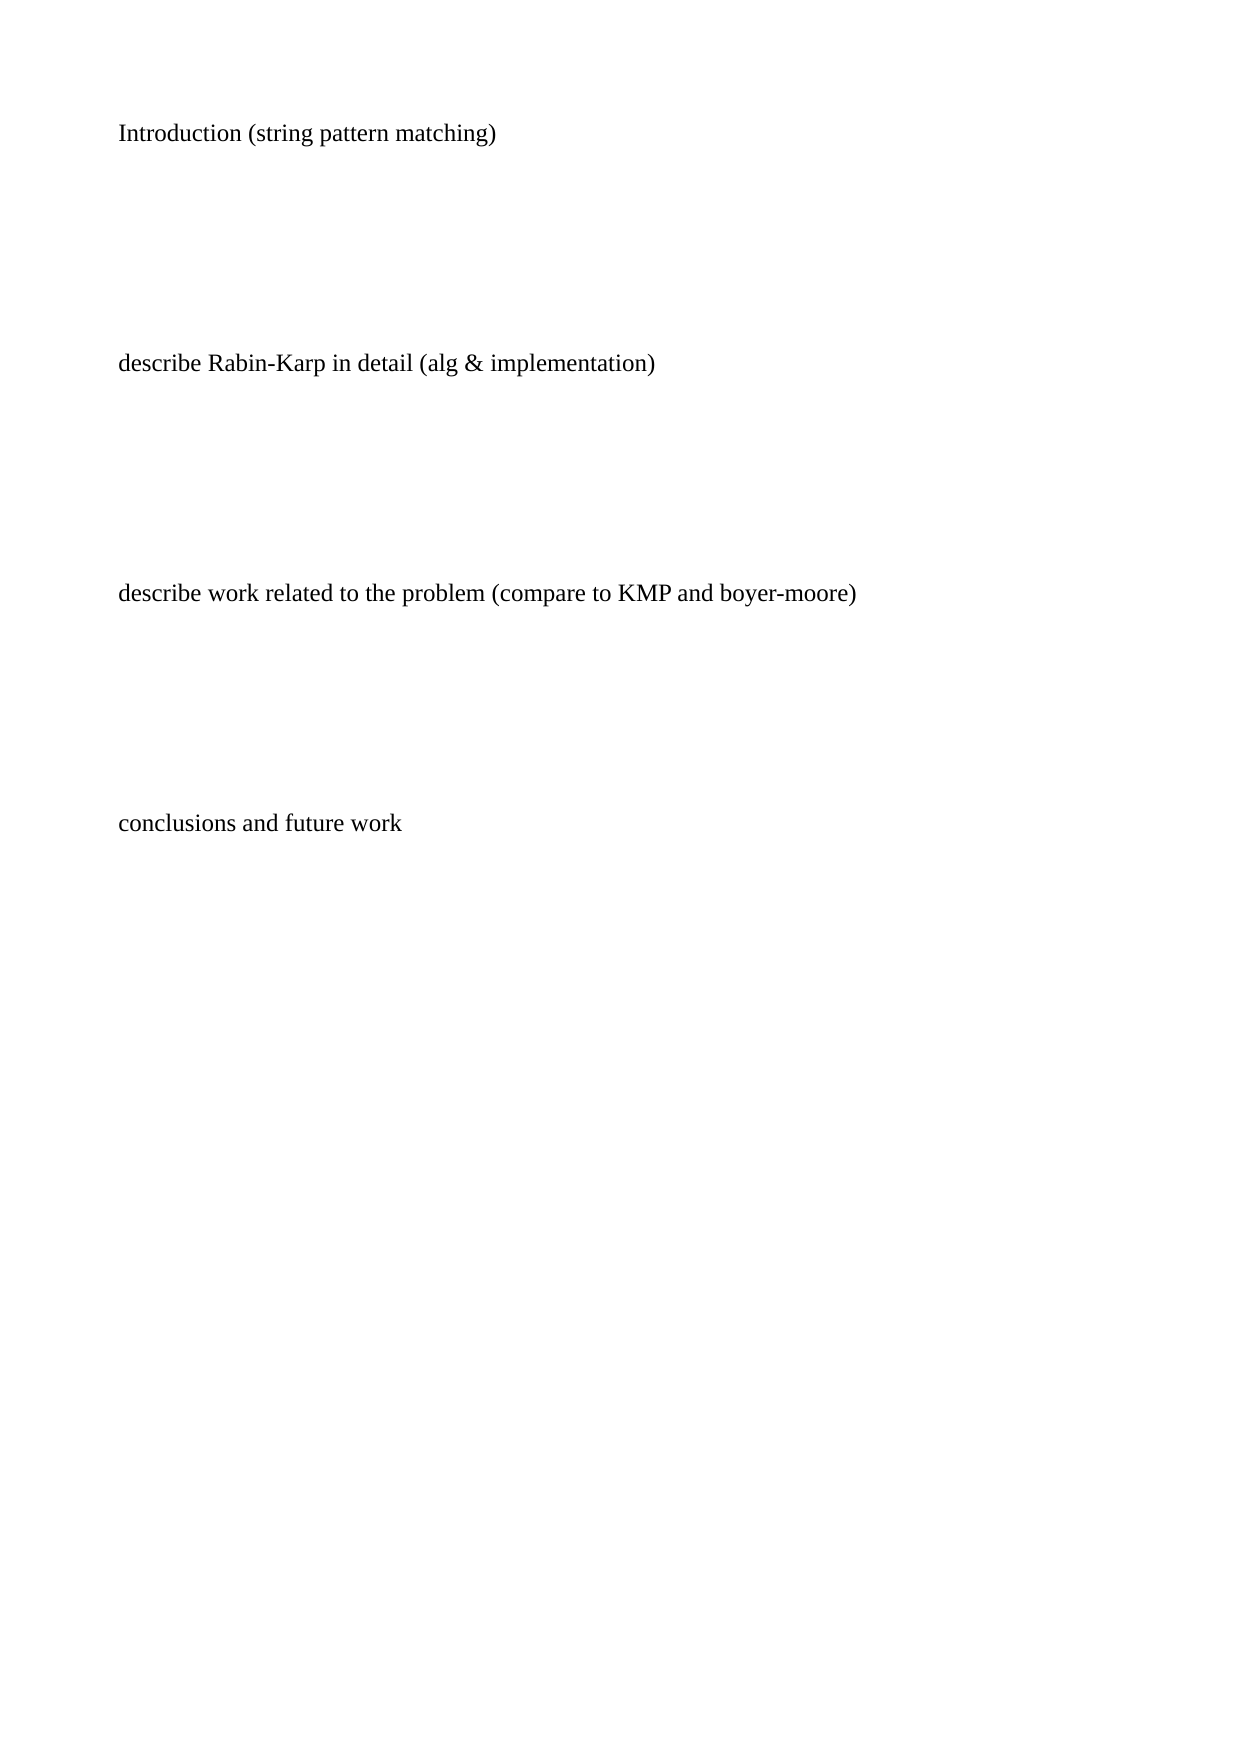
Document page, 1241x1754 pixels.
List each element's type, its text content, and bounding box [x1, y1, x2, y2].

text describe work related to the problem (compare to KMP and boyer-moore) [118, 578, 1122, 607]
text conclusions and future work [118, 808, 1122, 837]
text describe Rabin-Karp in detail (alg & implementation) [118, 348, 1122, 377]
text Introduction (string pattern matching) [118, 118, 1122, 147]
